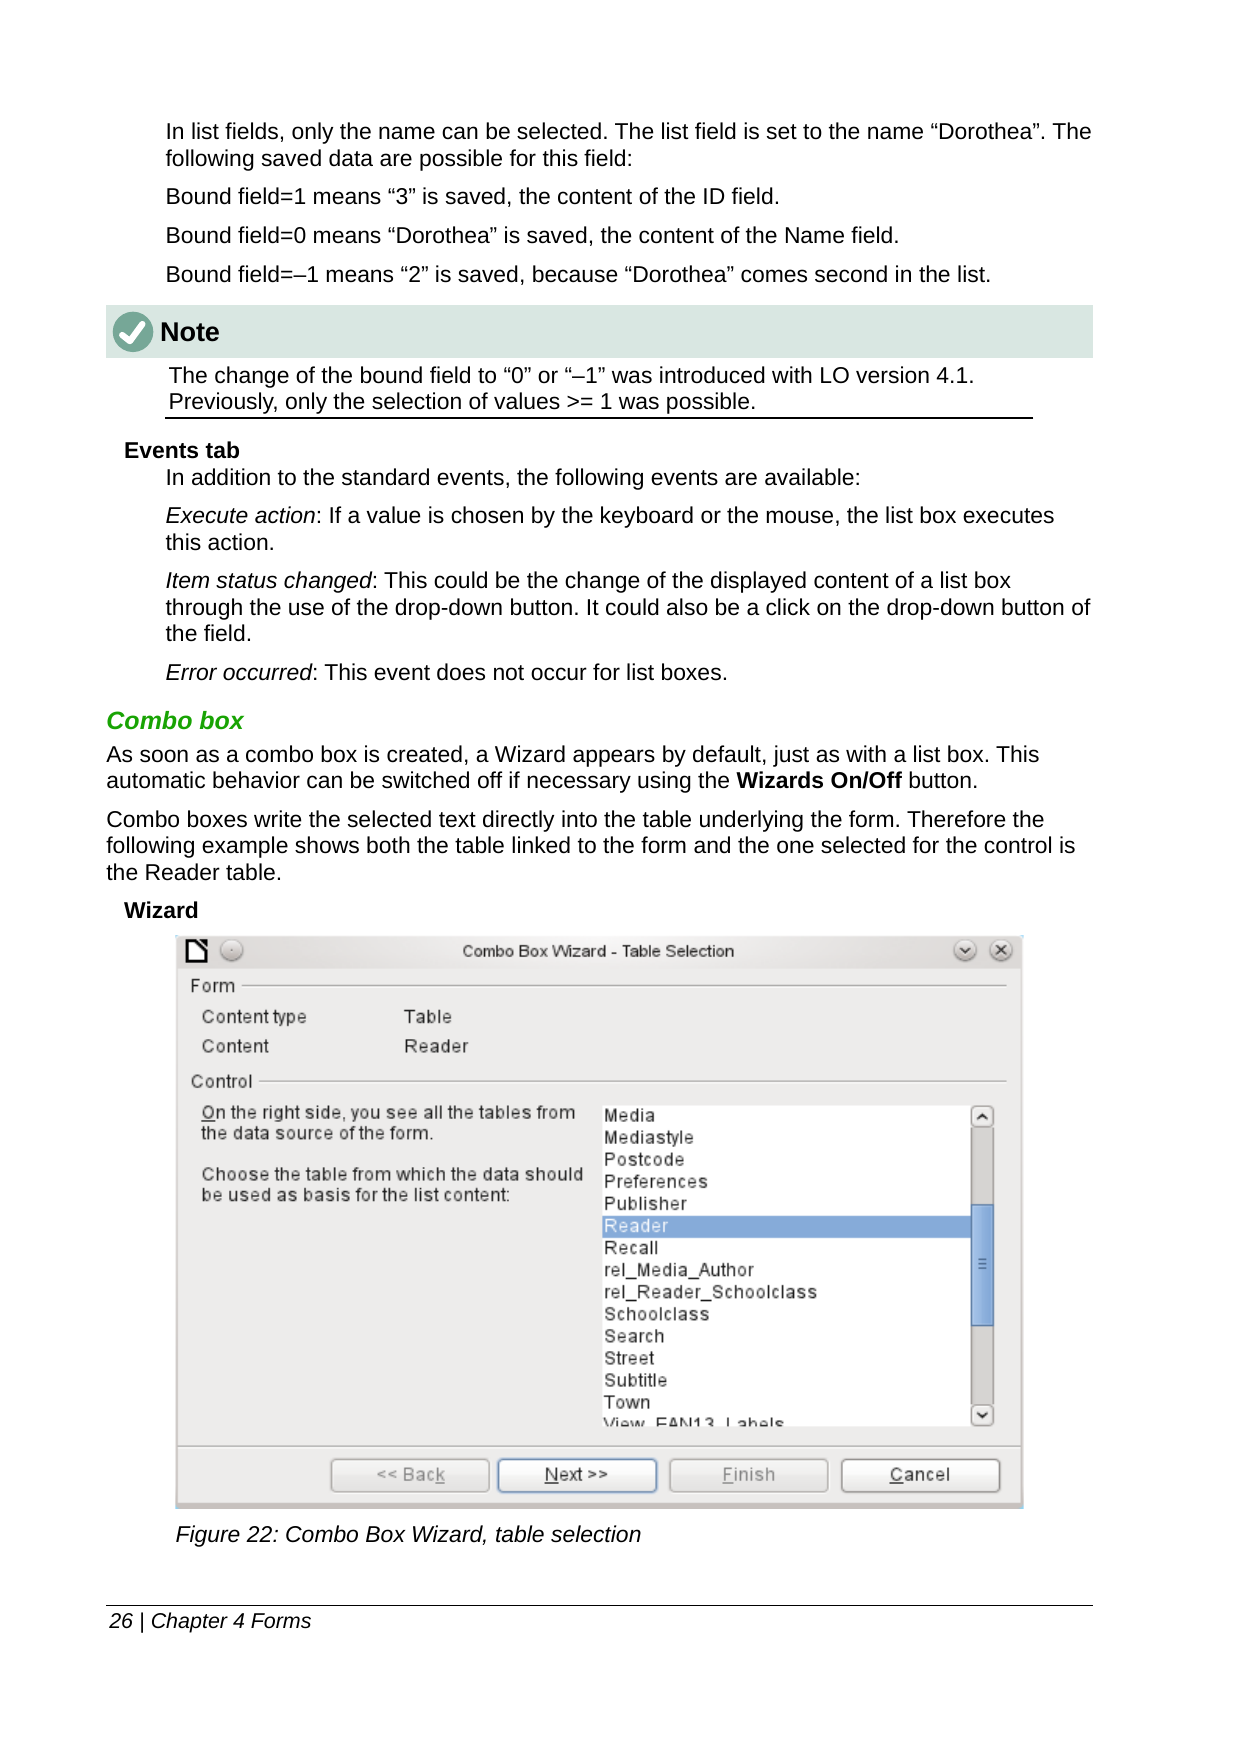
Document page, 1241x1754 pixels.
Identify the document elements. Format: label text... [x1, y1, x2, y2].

text The change of the bound field to “0” or “–1” was introduced with LO version 4.1. Previously, only the selection of values >= 1 was possible. [165, 358, 1033, 417]
picture [175, 935, 1024, 1509]
text Execute action: If a value is chosen by the keyboard or the mouse, the list box executes this action. [165, 502, 1093, 555]
text Bound field=0 means “Dorothea” is saved, the content of the Name field. [165, 222, 1093, 248]
subtitle Combo box [106, 706, 1093, 735]
text Bound field=1 means “3” is saved, the content of the ID field. [165, 183, 1093, 210]
text Combo boxes write the selected text directly into the table underlying the form. Therefore the following example shows both the table linked to the form and the one selected for the control is the Reader table. [106, 806, 1093, 885]
text Wizard [124, 897, 1093, 924]
text Item status changed: This could be the change of the displayed content of a list box through the use of the drop-down button. It could also be a click on the drop-down button of the field. [165, 567, 1093, 647]
text Bound field=–1 means “2” is saved, because “Dorothea” comes second in the list. [165, 261, 1093, 287]
text Figure 22: Combo Box Wizard, table selection [175, 1521, 1023, 1547]
text Error occurred: This event does not occur for list boxes. [165, 659, 1093, 685]
text In list fields, only the name can be selected. The list field is set to the name “Dorothea”. The following saved data are possible for this field: [165, 118, 1093, 171]
subtitle Note [106, 305, 1093, 358]
text As soon as a combo box is created, a Wizard appears by default, just as with a list box. This automatic behavior can be switched off if necessary using the Wizards On/Off button. [106, 741, 1093, 793]
text In addition to the standard events, the following events are available: [165, 463, 1093, 490]
text Events tab [124, 437, 1093, 463]
